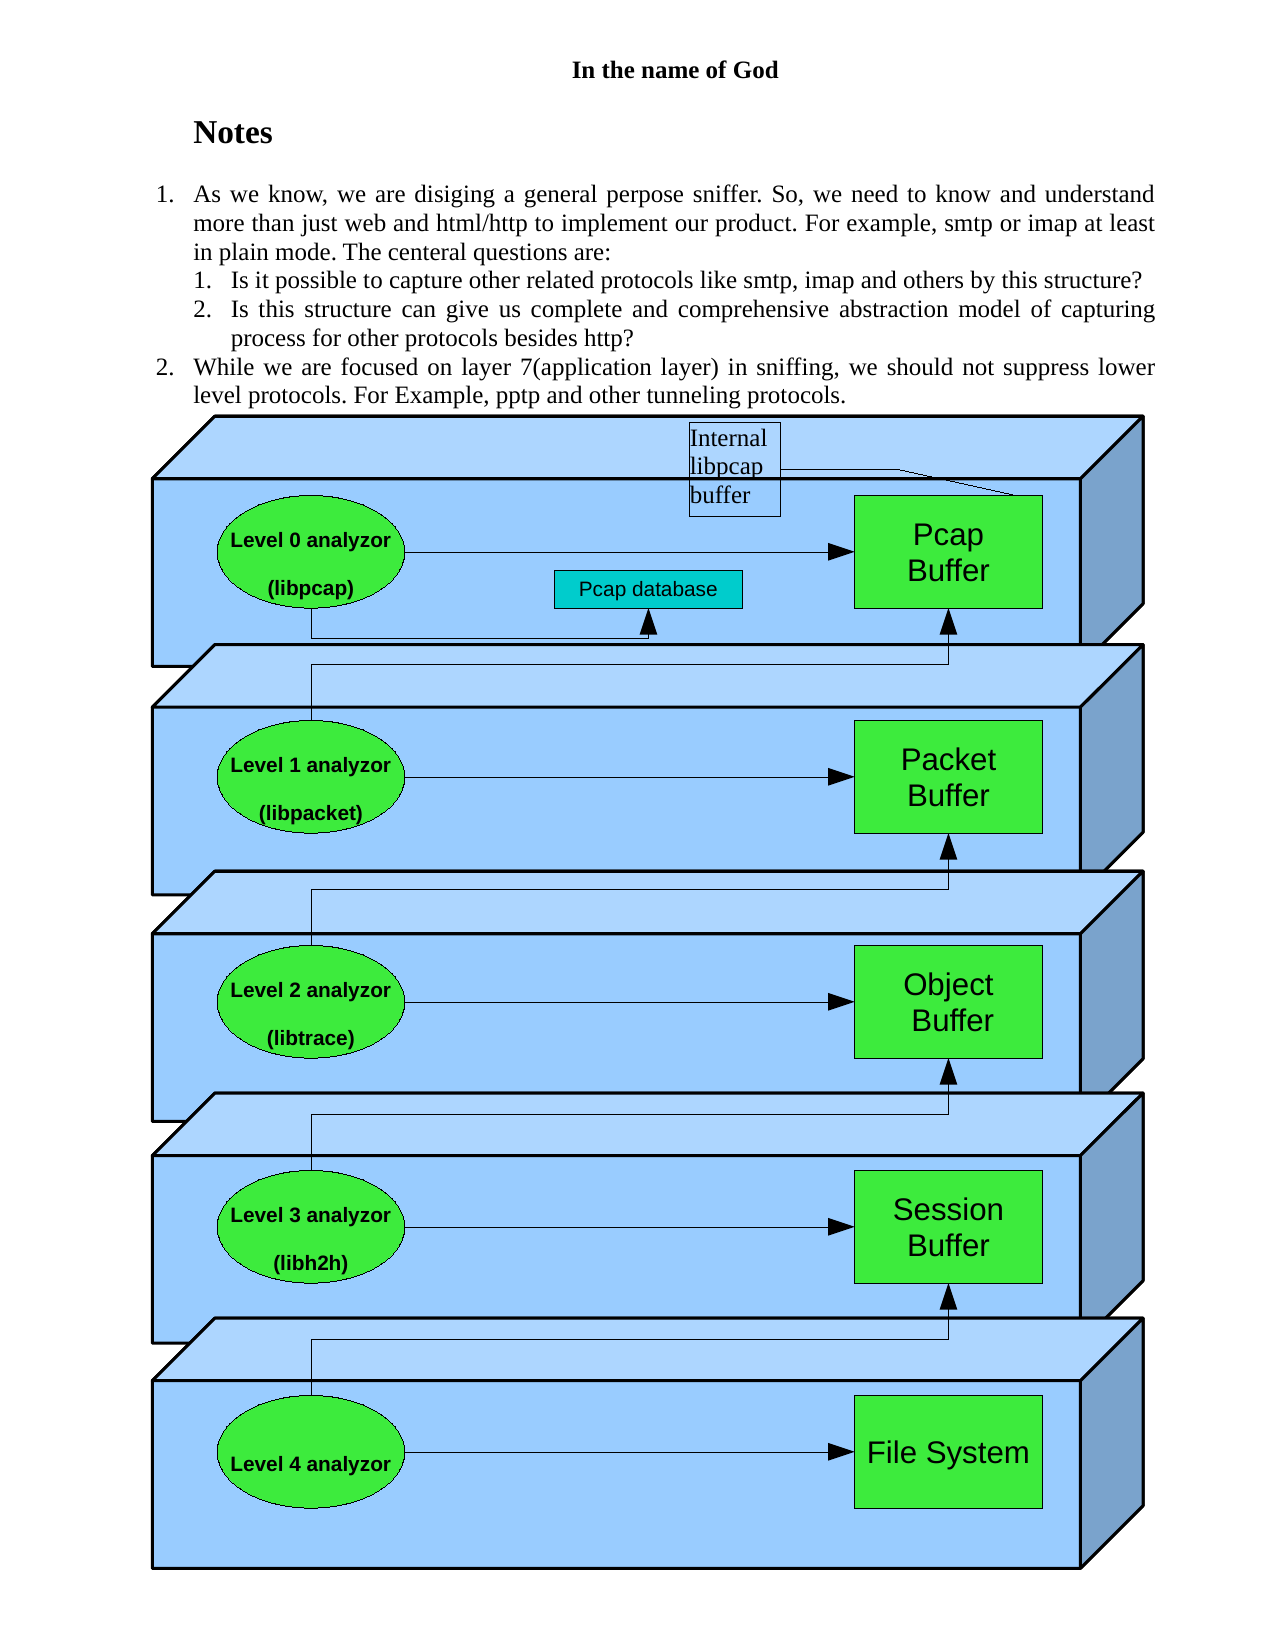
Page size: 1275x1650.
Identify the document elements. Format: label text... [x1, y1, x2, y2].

list Notes [156, 112, 1157, 151]
list Is this structure can give us complete and comprehensive abstraction model of capturing process for other protocols besides http? [193, 294, 1157, 352]
list As we know, we are disiging a general perpose sniffer. So, we need to know and understand more than just web and html/http to implement our product. For example, smtp or imap at least in plain mode. The centeral questions are: [156, 179, 1157, 266]
list Is it possible to capture other related protocols like smtp, imap and others by this structure? [193, 266, 1157, 294]
list While we are focused on layer 7(application layer) in sniffing, we should not suppress lower level protocols. For Example, pptp and other tunneling protocols. [156, 352, 1157, 409]
list In the name of God [156, 55, 1157, 83]
